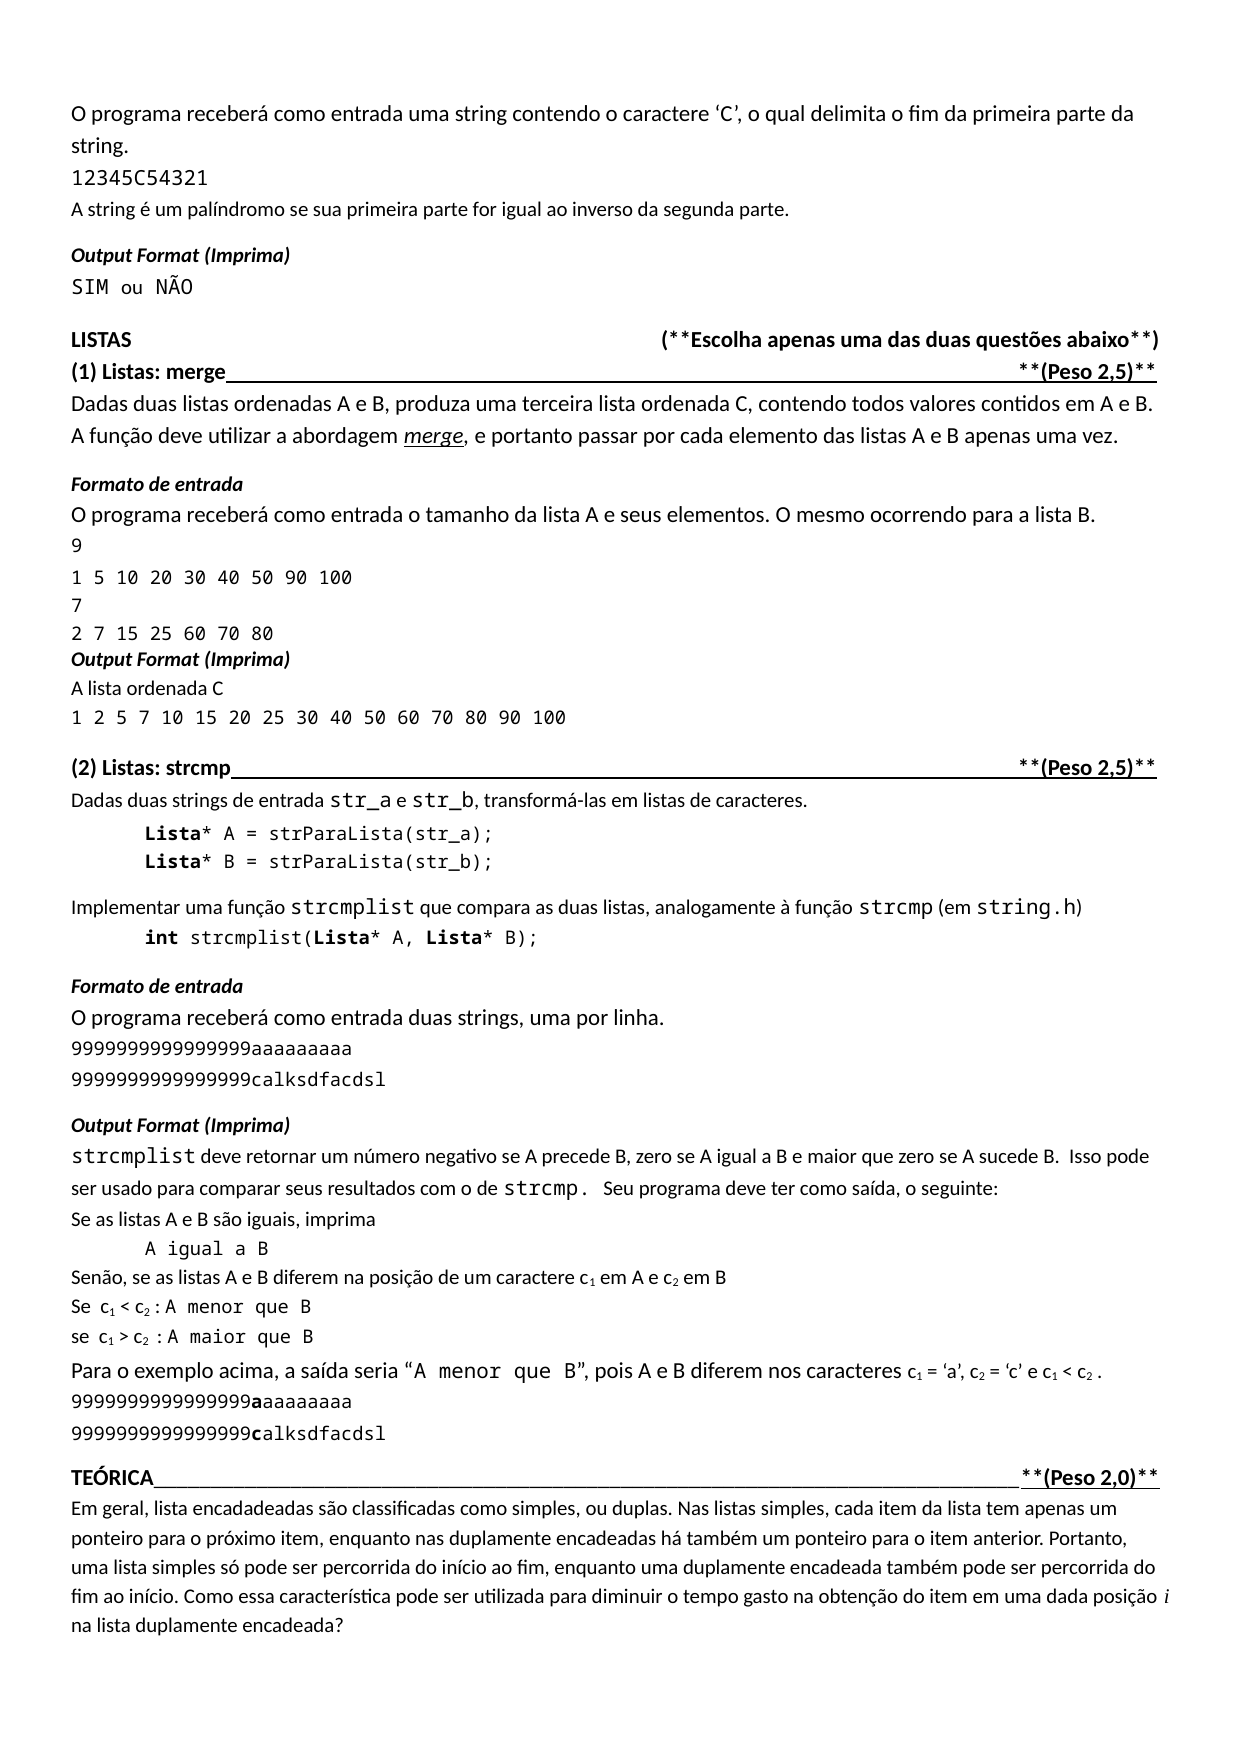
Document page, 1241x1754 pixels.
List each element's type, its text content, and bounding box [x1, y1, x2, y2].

text Formato de entrada [71, 471, 1169, 497]
text Em geral, lista encadadeadas são classificadas como simples, ou duplas. Nas listas simples, cada item da lista tem apenas um ponteiro para o próximo item, enquanto nas duplamente encadeadas há também um ponteiro para o item anterior. Portanto, uma lista simples só pode ser percorrida do início ao fim, enquanto uma duplamente encadeada também pode ser percorrida do fim ao início. Como essa característica pode ser utilizada para diminuir o tempo gasto na obtenção do item em uma dada posição i na lista duplamente encadeada? [71, 1496, 1169, 1638]
text Dadas duas listas ordenadas A e B, produza uma terceira lista ordenada C, contendo todos valores contidos em A e B. [71, 389, 1169, 417]
text TEÓRICA____________________________________________________________________________**(Peso 2,0)** [71, 1463, 1169, 1491]
text O programa receberá como entrada o tamanho da lista A e seus elementos. O mesmo ocorrendo para a lista B. [71, 500, 1169, 528]
text 9999999999999999aaaaaaaaa [71, 1035, 1169, 1060]
text A função deve utilizar a abordagem merge, e portanto passar por cada elemento das listas A e B apenas uma vez. [71, 421, 1169, 449]
text 9999999999999999calksdfacdsl [71, 1064, 1169, 1092]
text (1) Listas: merge **(Peso 2,5)** [71, 357, 1169, 385]
text 9999999999999999calksdfacdsl [71, 1418, 1169, 1446]
text Para o exemplo acima, a saída seria “A menor que B”, pois A e B diferem nos caracteres c1 = ‘a’, c2 = ‘c’ e c1 < c2 . 9999999999999999aaaaaaaaa [71, 1356, 1169, 1414]
text 7 [71, 590, 1169, 618]
text 1 5 10 20 30 40 50 90 100 [71, 562, 1169, 590]
text O programa receberá como entrada uma string contendo o caractere ‘C’, o qual delimita o fim da primeira parte da string. [71, 99, 1169, 159]
text Senão, se as listas A e B diferem na posição de um caractere c1 em A e c2 em B [71, 1264, 1169, 1290]
text (2) Listas: strcmp **(Peso 2,5)** [71, 753, 1169, 781]
text Output Format (Imprima) [71, 243, 1169, 268]
text Output Format (Imprima) [71, 646, 1169, 672]
text A igual a B [71, 1235, 1169, 1261]
text O programa receberá como entrada duas strings, uma por linha. [71, 1003, 1169, 1031]
text Lista* B = strParaLista(str_b); [71, 846, 1169, 874]
text LISTAS (**Escolha apenas uma das duas questões abaixo**) [71, 325, 1169, 353]
text 9 [71, 532, 1169, 558]
text 12345C54321 [71, 163, 1169, 192]
text Dadas duas strings de entrada str_a e str_b, transformá-las em listas de caracteres. [71, 786, 1169, 814]
text SIM ou NÃO [71, 272, 1169, 300]
text Se c1 < c2 : A menor que B [71, 1294, 1169, 1319]
text 2 7 15 25 60 70 80 [71, 618, 1169, 646]
text Output Format (Imprima) [71, 1112, 1169, 1137]
text Formato de entrada [71, 973, 1169, 999]
text Implementar uma função strcmplist que compara as duas listas, analogamente à função strcmp (em string.h) [71, 892, 1169, 920]
text 1 2 5 7 10 15 20 25 30 40 50 60 70 80 90 100 [71, 704, 1169, 730]
text Lista* A = strParaLista(str_a); [71, 818, 1169, 846]
text Se as listas A e B são iguais, imprima [71, 1206, 1169, 1232]
text int strcmplist(Lista* A, Lista* B); [71, 924, 1169, 950]
text A lista ordenada C [71, 675, 1169, 701]
text A string é um palíndromo se sua primeira parte for igual ao inverso da segunda parte. [71, 196, 1169, 221]
text strcmplist deve retornar um número negativo se A precede B, zero se A igual a B e maior que zero se A sucede B. Isso pode ser usado para comparar seus resultados com o de strcmp. Seu programa deve ter como saída, o seguinte: [71, 1141, 1169, 1202]
text se c1 > c2 : A maior que B [71, 1323, 1169, 1349]
